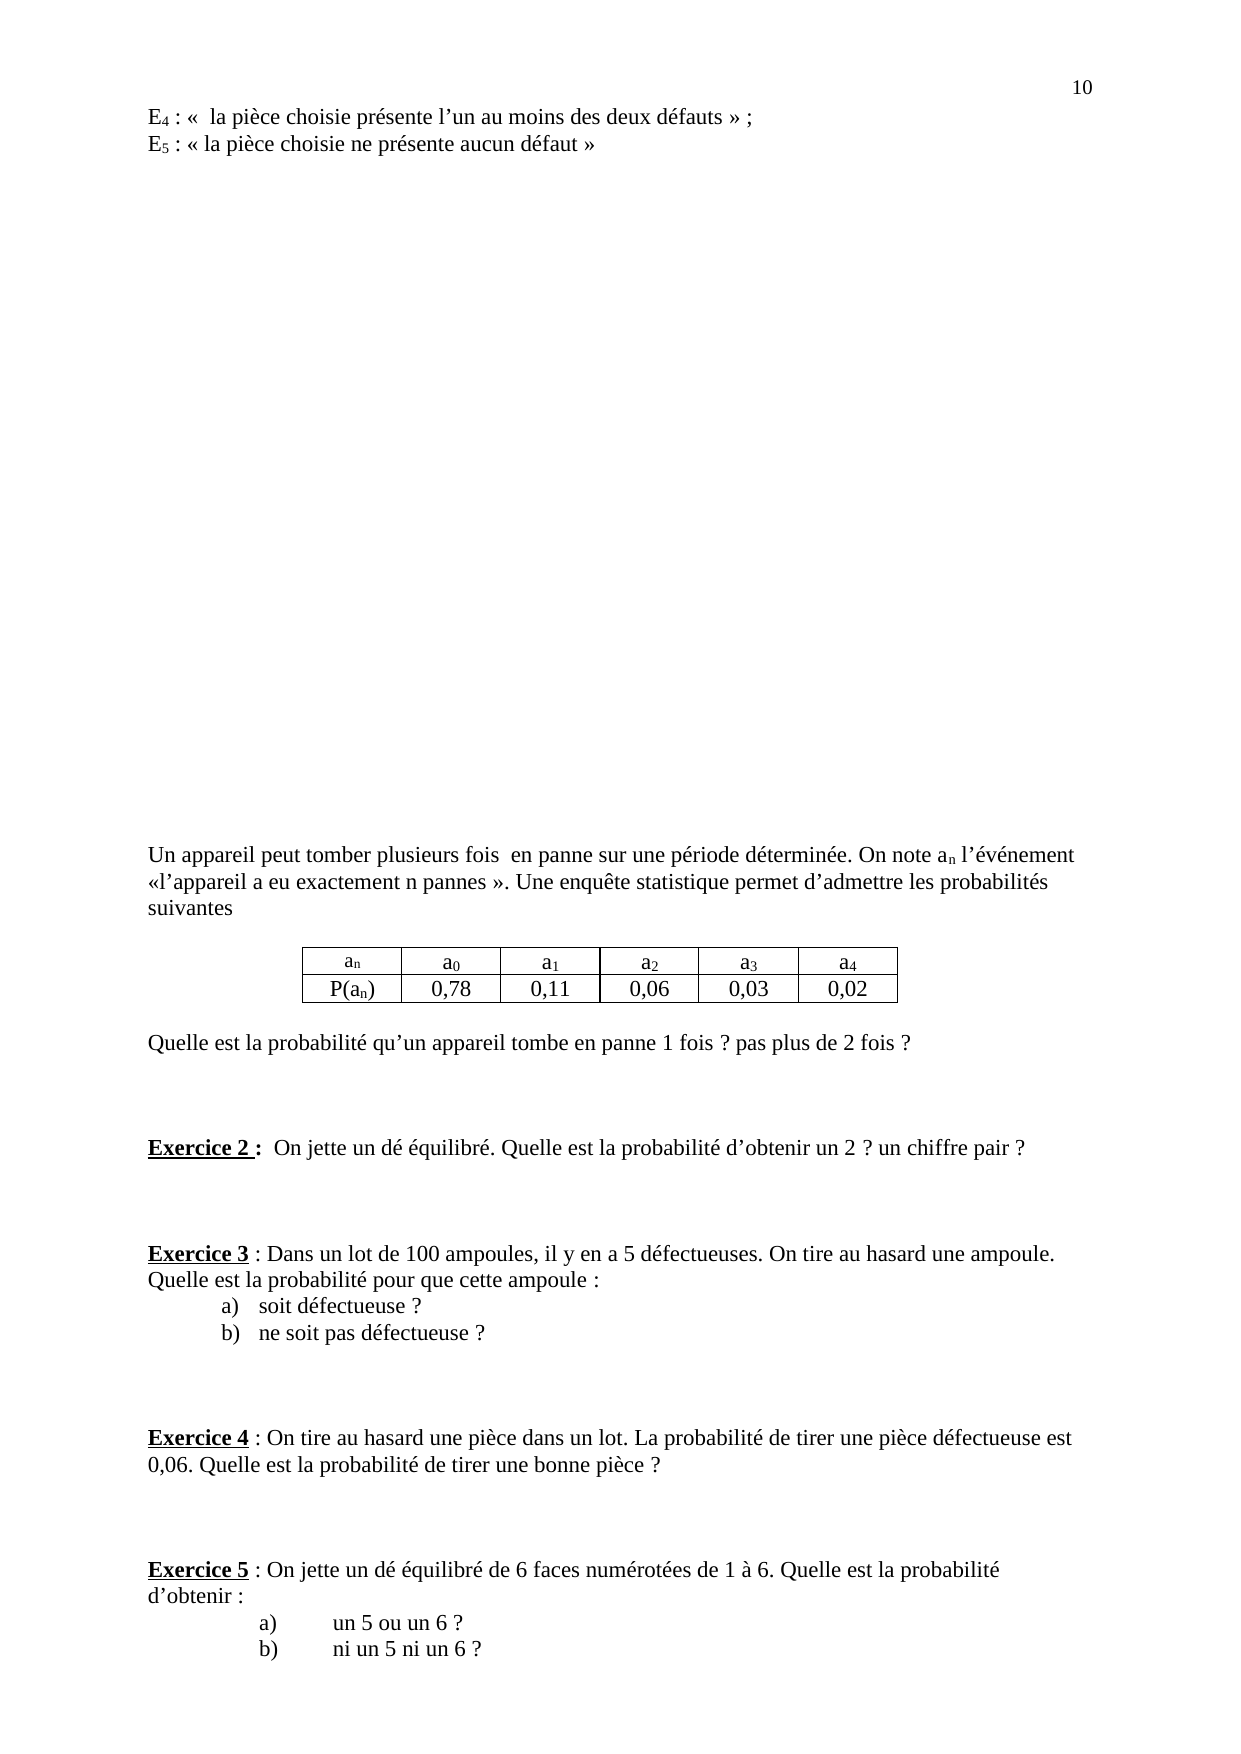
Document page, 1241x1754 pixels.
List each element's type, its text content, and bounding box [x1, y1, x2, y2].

table_cell 0,11 [501, 975, 599, 1002]
list un 5 ou un 6 ? [259, 1609, 1093, 1635]
table_cell 0,03 [699, 975, 798, 1002]
list ne soit pas défectueuse ? [221, 1319, 1093, 1345]
text Exercice 2 : On jette un dé équilibré. Quelle est la probabilité d’obtenir un 2 ? un chiffre pair ? [148, 1134, 1093, 1161]
text Un appareil peut tomber plusieurs fois en panne sur une période déterminée. On note an l’événement «l’appareil a eu exactement n pannes ». Une enquête statistique permet d’admettre les probabilités suivantes [148, 841, 1093, 920]
table_header a0 [402, 948, 500, 974]
text Quelle est la probabilité qu’un appareil tombe en panne 1 fois ? pas plus de 2 fois ? [148, 1029, 1093, 1055]
text Exercice 3 : Dans un lot de 100 ampoules, il y en a 5 défectueuses. On tire au hasard une ampoule. Quelle est la probabilité pour que cette ampoule : [148, 1240, 1093, 1292]
text Exercice 4 : On tire au hasard une pièce dans un lot. La probabilité de tirer une pièce défectueuse est 0,06. Quelle est la probabilité de tirer une bonne pièce ? [148, 1424, 1093, 1477]
table_cell 0,06 [601, 975, 698, 1002]
text Exercice 5 : On jette un dé équilibré de 6 faces numérotées de 1 à 6. Quelle est la probabilité d’obtenir : [148, 1556, 1093, 1609]
table_header a1 [501, 948, 599, 974]
list soit défectueuse ? [221, 1292, 1093, 1319]
table_cell 0,02 [799, 975, 897, 1002]
table_cell 0,78 [402, 975, 500, 1002]
text E5 : « la pièce choisie ne présente aucun défaut » [148, 130, 1093, 156]
text E4 : « la pièce choisie présente l’un au moins des deux défauts » ; [148, 103, 1093, 130]
table_header an [303, 948, 401, 974]
table_header a4 [799, 948, 897, 974]
table_header a3 [699, 948, 798, 974]
table_header a2 [601, 948, 698, 974]
table_cell P(an) [303, 975, 401, 1002]
list ni un 5 ni un 6 ? [259, 1635, 1093, 1661]
